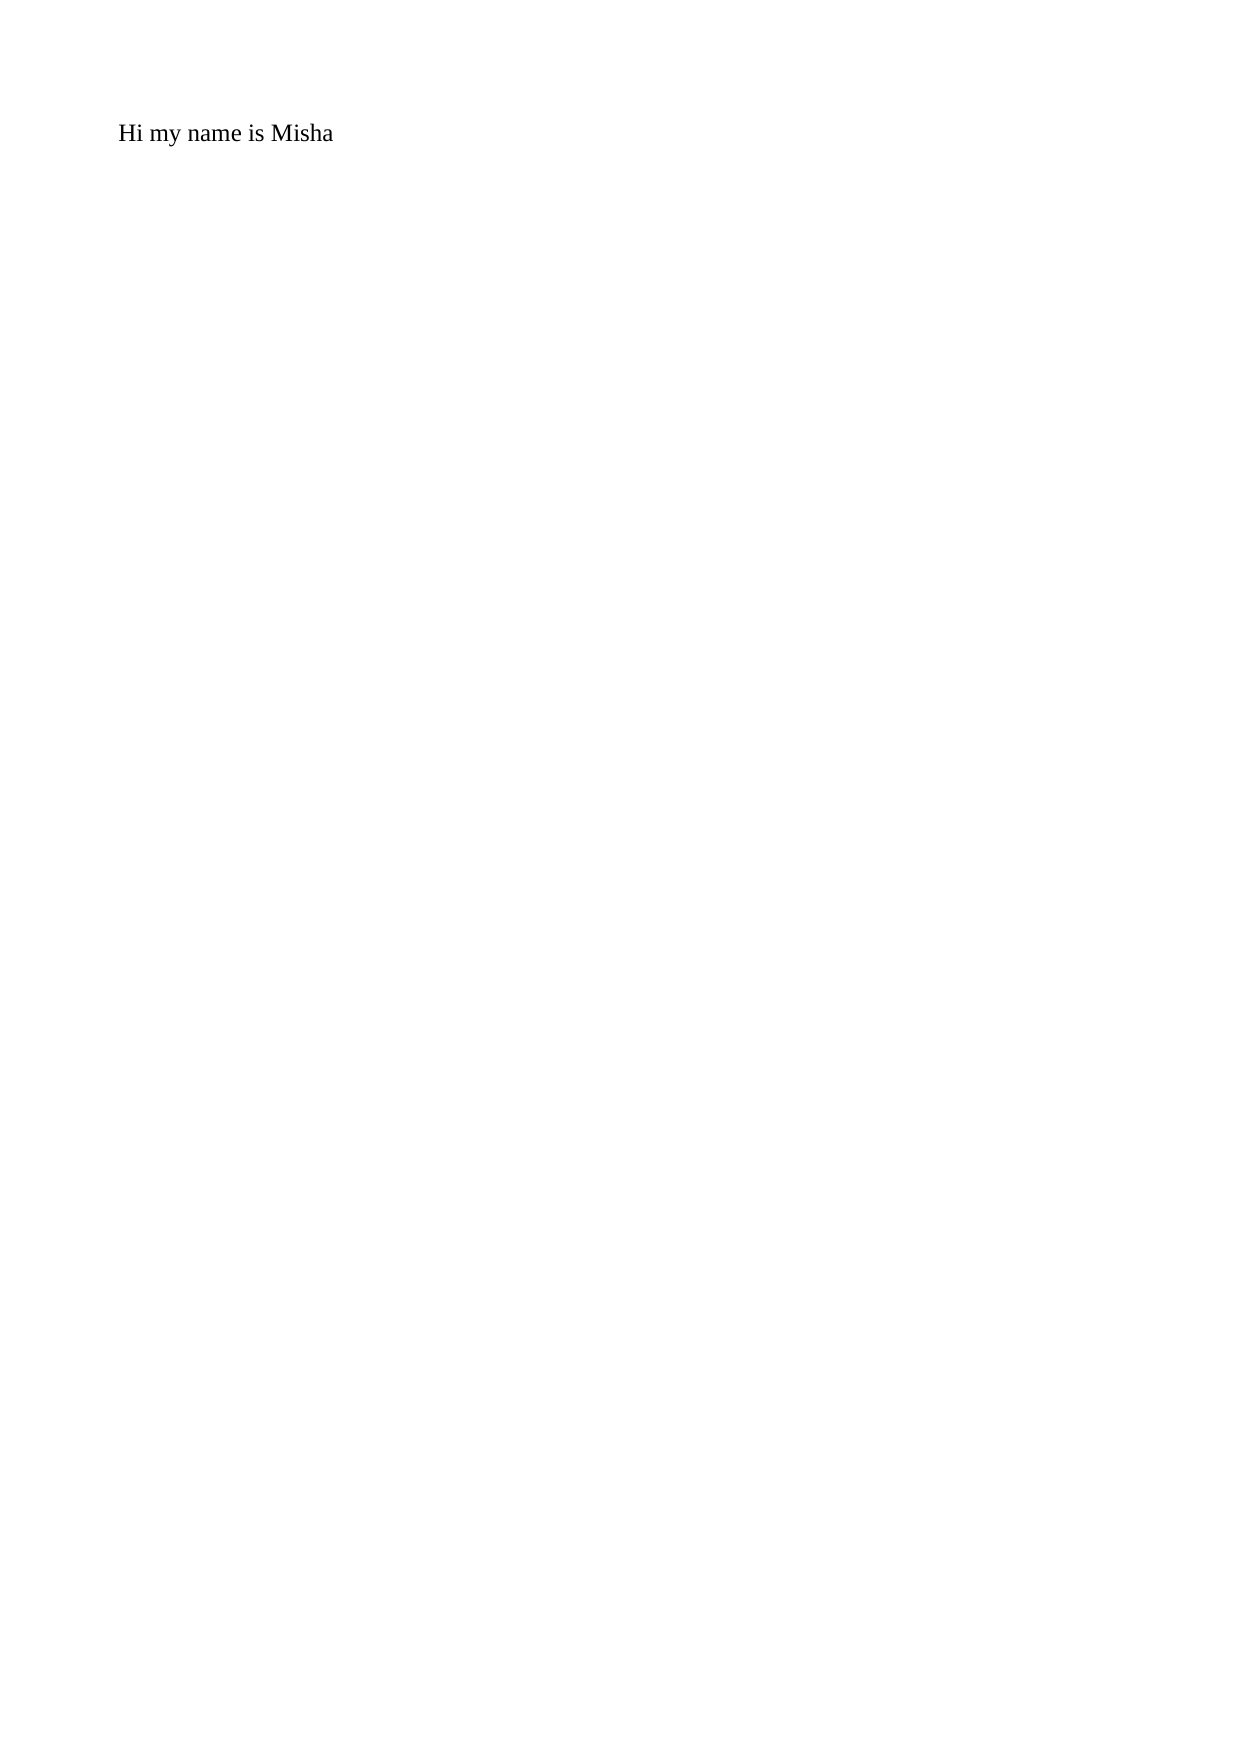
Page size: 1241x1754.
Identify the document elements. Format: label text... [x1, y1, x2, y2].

text Hi my name is Misha [118, 118, 1122, 147]
